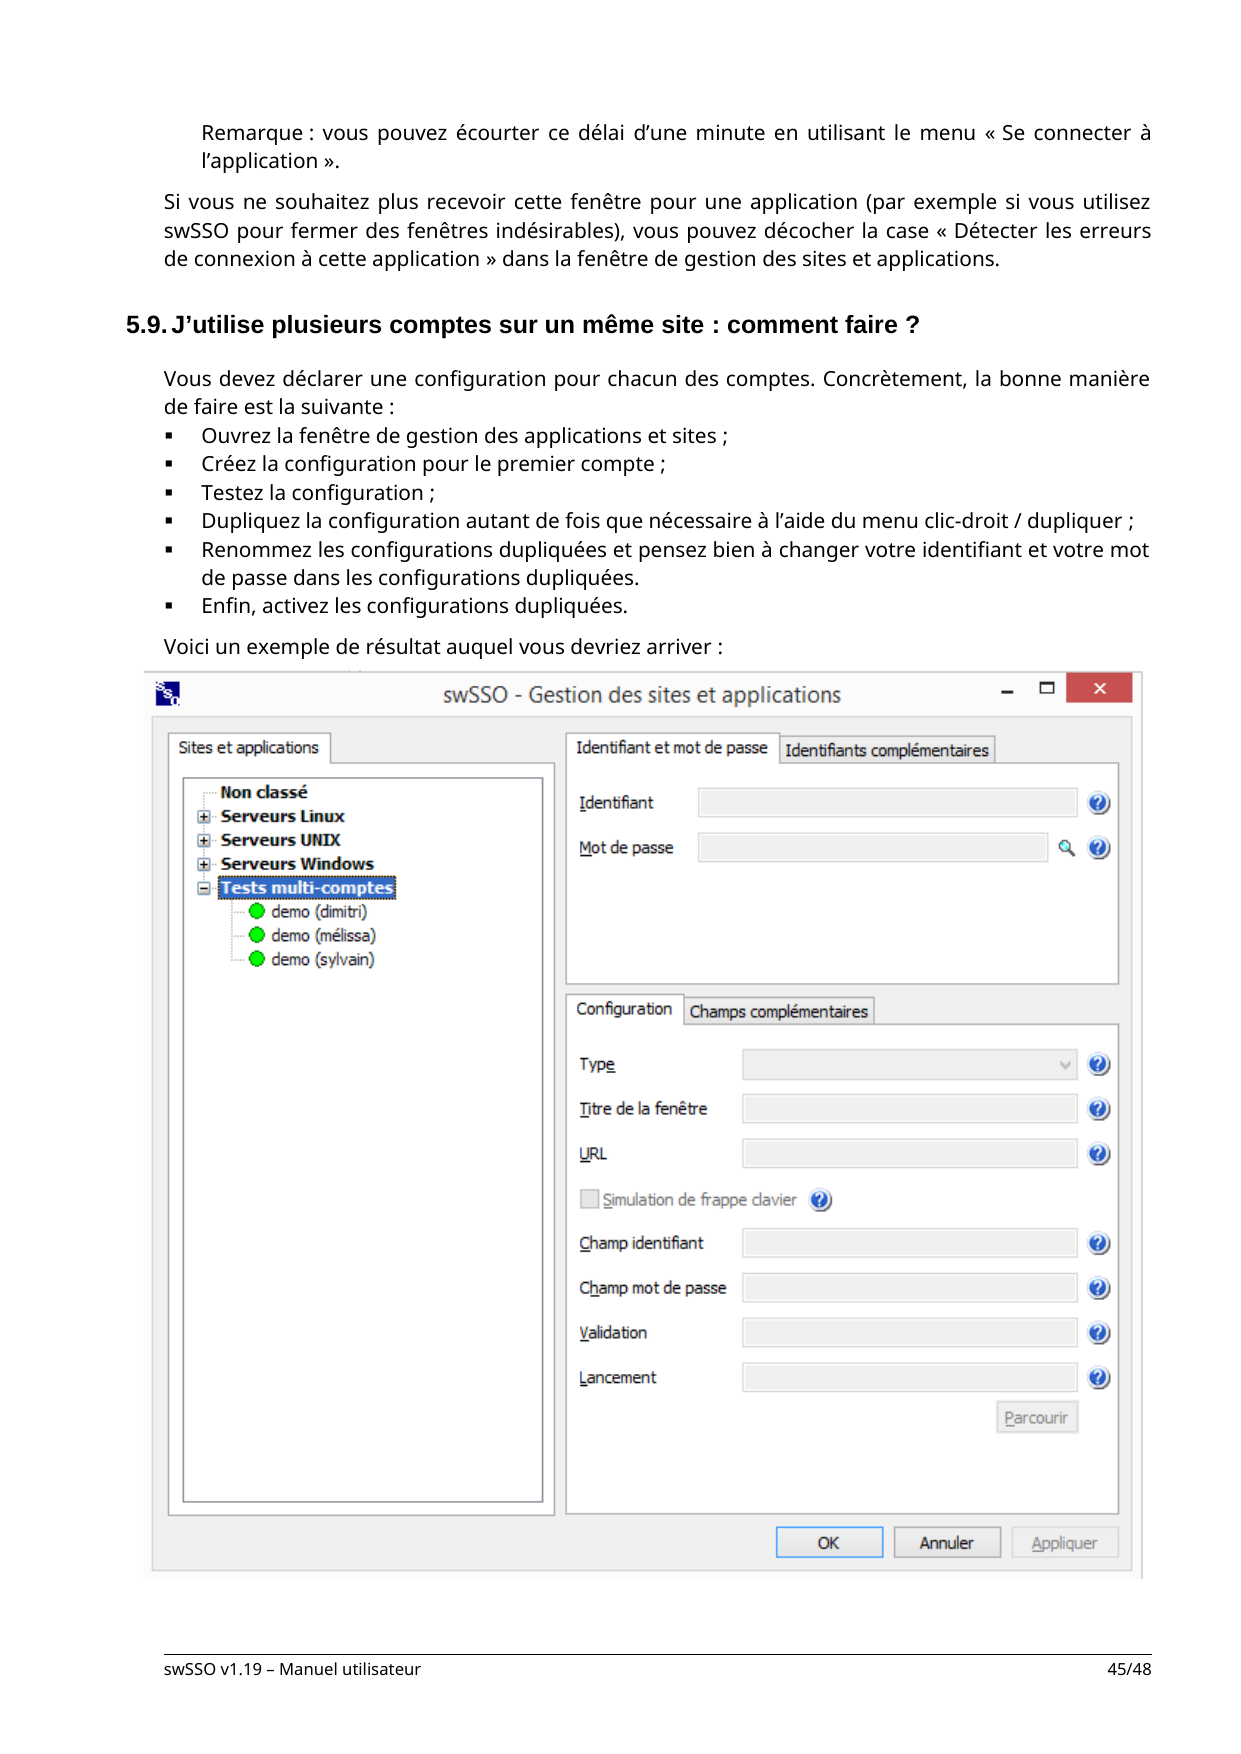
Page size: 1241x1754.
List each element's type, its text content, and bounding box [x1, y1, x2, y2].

list Ouvrez la fenêtre de gestion des applications et sites ; [164, 421, 1152, 449]
text Si vous ne souhaitez plus recevoir cette fenêtre pour une application (par exemple si vous utilisez swSSO pour fermer des fenêtres indésirables), vous pouvez décocher la case « Détecter les erreurs de connexion à cette application » dans la fenêtre de gestion des sites et applications. [164, 187, 1152, 273]
text Vous devez déclarer une configuration pour chacun des comptes. Concrètement, la bonne manière de faire est la suivante : [164, 364, 1152, 421]
list Enfin, activez les configurations dupliquées. [164, 592, 1152, 620]
subtitle J’utilise plusieurs comptes sur un même site : comment faire ? [126, 310, 1152, 339]
list Testez la configuration ; [164, 478, 1152, 506]
list Renommez les configurations dupliquées et pensez bien à changer votre identifiant et votre mot de passe dans les configurations dupliquées. [164, 535, 1152, 592]
list Dupliquez la configuration autant de fois que nécessaire à l’aide du menu clic-droit / dupliquer ; [164, 506, 1152, 535]
list Créez la configuration pour le premier compte ; [164, 449, 1152, 478]
text Voici un exemple de résultat auquel vous devriez arriver : [164, 632, 1152, 661]
list Remarque : vous pouvez écourter ce délai d’une minute en utilisant le menu « Se connecter à l’application ». [164, 118, 1152, 175]
